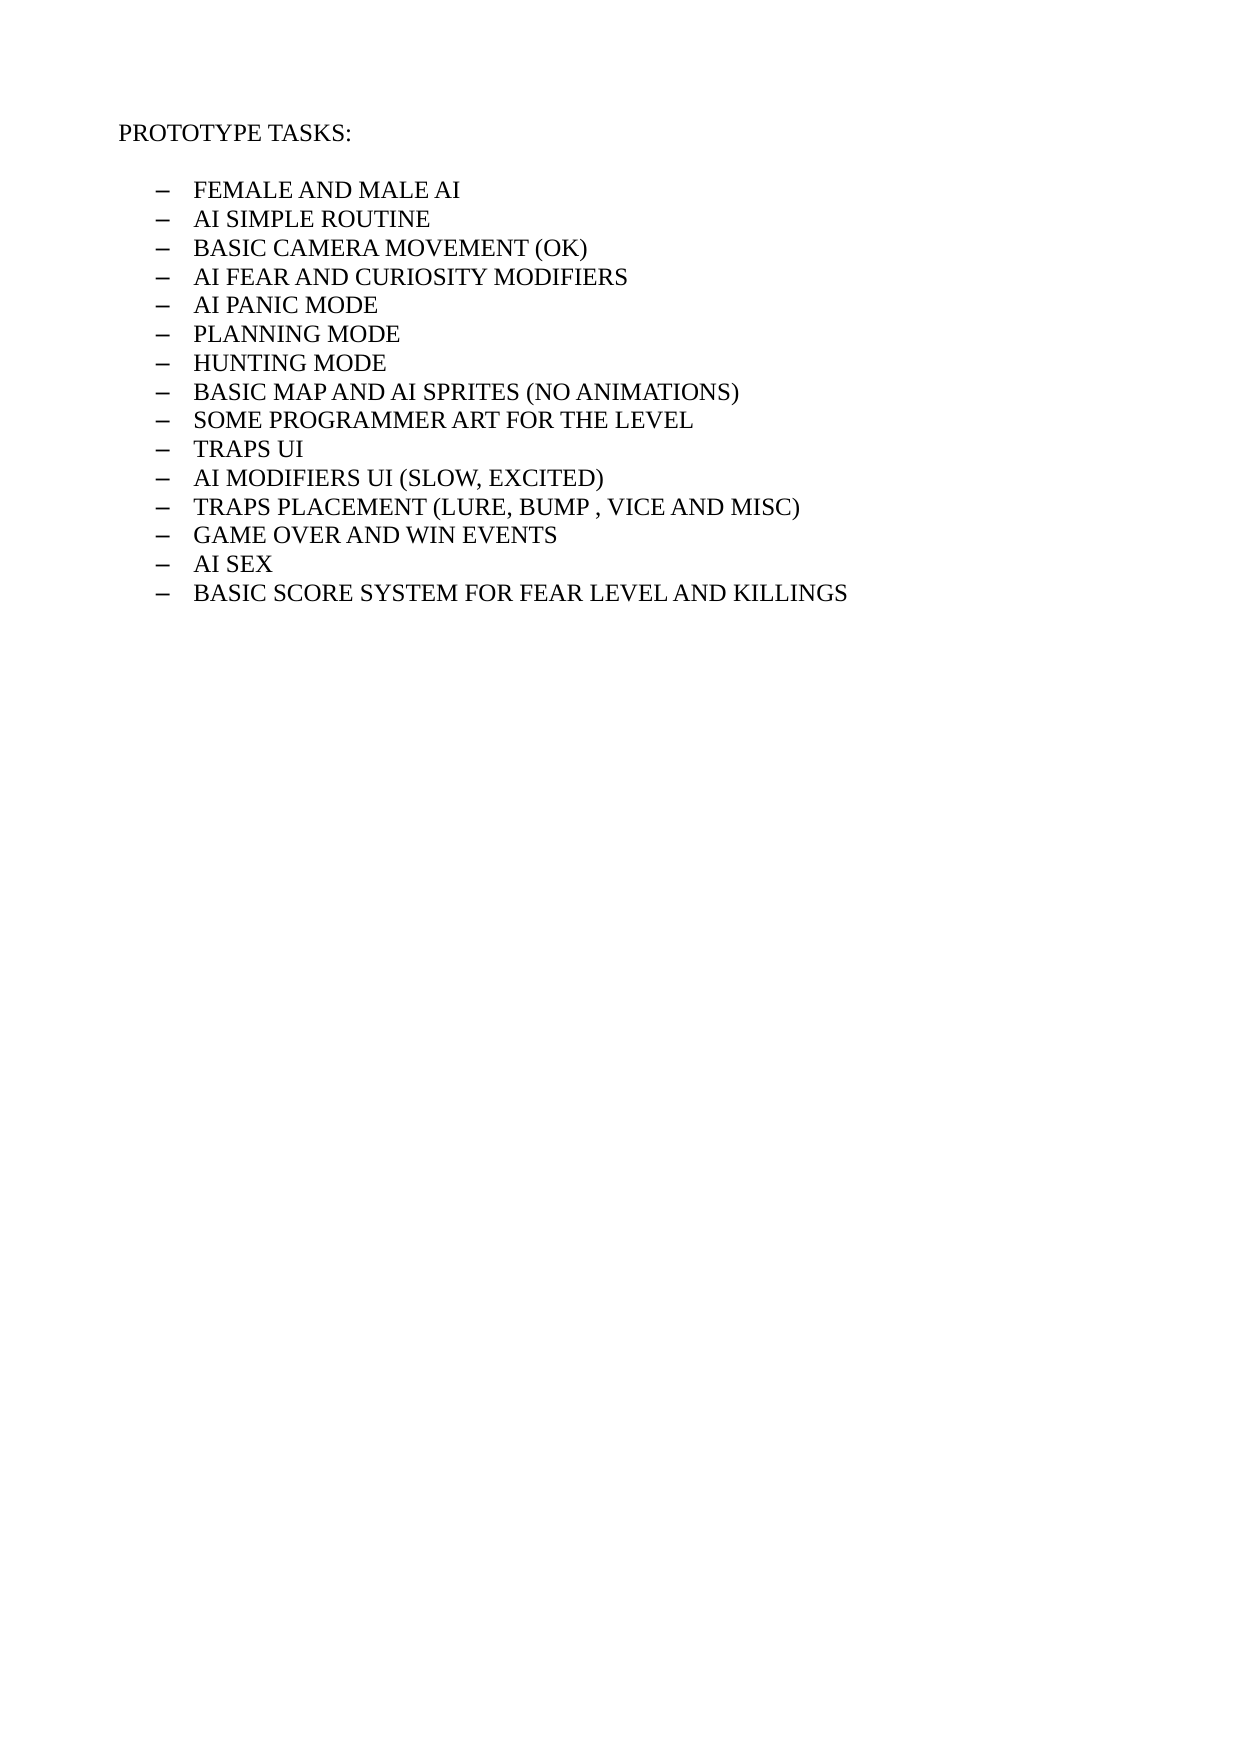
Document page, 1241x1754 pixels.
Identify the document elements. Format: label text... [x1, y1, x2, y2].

list HUNTING MODE [156, 348, 1122, 377]
list BASIC MAP AND AI SPRITES (NO ANIMATIONS) [156, 377, 1122, 406]
text PROTOTYPE TASKS: [118, 118, 1122, 147]
list BASIC CAMERA MOVEMENT (OK) [156, 233, 1122, 262]
list AI FEAR AND CURIOSITY MODIFIERS [156, 262, 1122, 291]
list SOME PROGRAMMER ART FOR THE LEVEL [156, 406, 1122, 434]
list AI MODIFIERS UI (SLOW, EXCITED) [156, 463, 1122, 492]
list AI PANIC MODE [156, 291, 1122, 319]
list TRAPS PLACEMENT (LURE, BUMP , VICE AND MISC) [156, 492, 1122, 521]
list TRAPS UI [156, 434, 1122, 463]
list AI SIMPLE ROUTINE [156, 204, 1122, 233]
list BASIC SCORE SYSTEM FOR FEAR LEVEL AND KILLINGS [156, 578, 1122, 607]
list GAME OVER AND WIN EVENTS [156, 521, 1122, 549]
list AI SEX [156, 549, 1122, 578]
list PLANNING MODE [156, 319, 1122, 348]
list FEMALE AND MALE AI [156, 176, 1122, 204]
